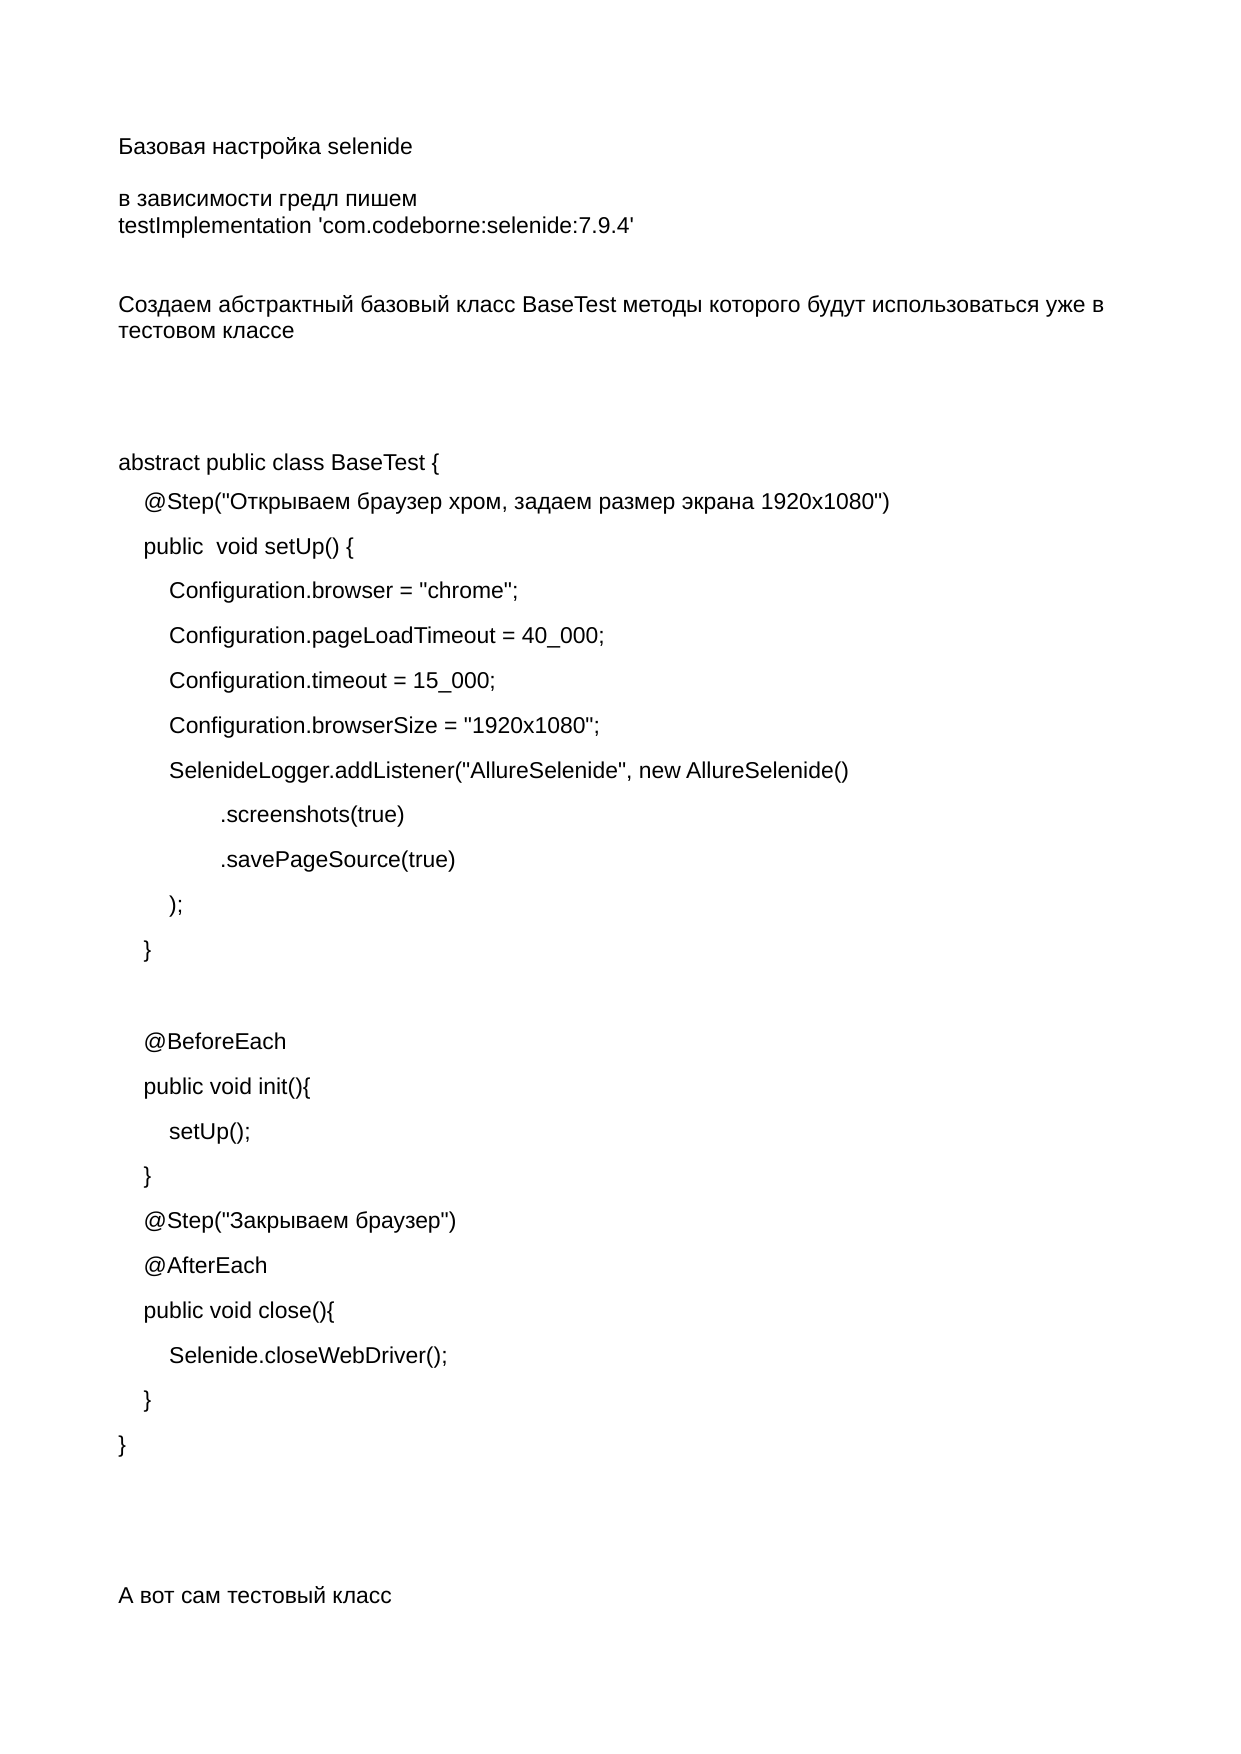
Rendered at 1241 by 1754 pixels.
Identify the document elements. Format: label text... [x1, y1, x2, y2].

text } [118, 936, 1122, 962]
subtitle Базовая настройка selenide в зависимости гредл пишем testImplementation 'com.codeborne:selenide:7.9.4' Создаем абстрактный базовый класс BaseTest методы которого будут использоваться уже в тестовом классе abstract public class BaseTest { [118, 133, 1122, 475]
text } А вот сам тестовый класс [118, 1431, 1122, 1609]
text Configuration.timeout = 15_000; [118, 667, 1122, 693]
text ); [118, 891, 1122, 917]
text SelenideLogger.addListener("AllureSelenide", new AllureSelenide() [118, 757, 1122, 783]
text public void init(){ [118, 1073, 1122, 1099]
text Configuration.browserSize = "1920x1080"; [118, 712, 1122, 738]
text @BeforeEach [118, 1028, 1122, 1054]
text .savePageSource(true) [118, 846, 1122, 872]
text @Step("Закрываем браузер") [118, 1207, 1122, 1234]
text Configuration.browser = "chrome"; [118, 577, 1122, 604]
text } [118, 1162, 1122, 1189]
text @Step("Открываем браузер хром, задаем размер экрана 1920х1080") [118, 488, 1122, 514]
text public void setUp() { [118, 533, 1122, 559]
text .screenshots(true) [118, 801, 1122, 828]
text setUp(); [118, 1118, 1122, 1144]
text public void close(){ [118, 1297, 1122, 1323]
text Selenide.closeWebDriver(); [118, 1342, 1122, 1368]
text Configuration.pageLoadTimeout = 40_000; [118, 622, 1122, 648]
text @AfterEach [118, 1252, 1122, 1278]
text } [118, 1386, 1122, 1413]
